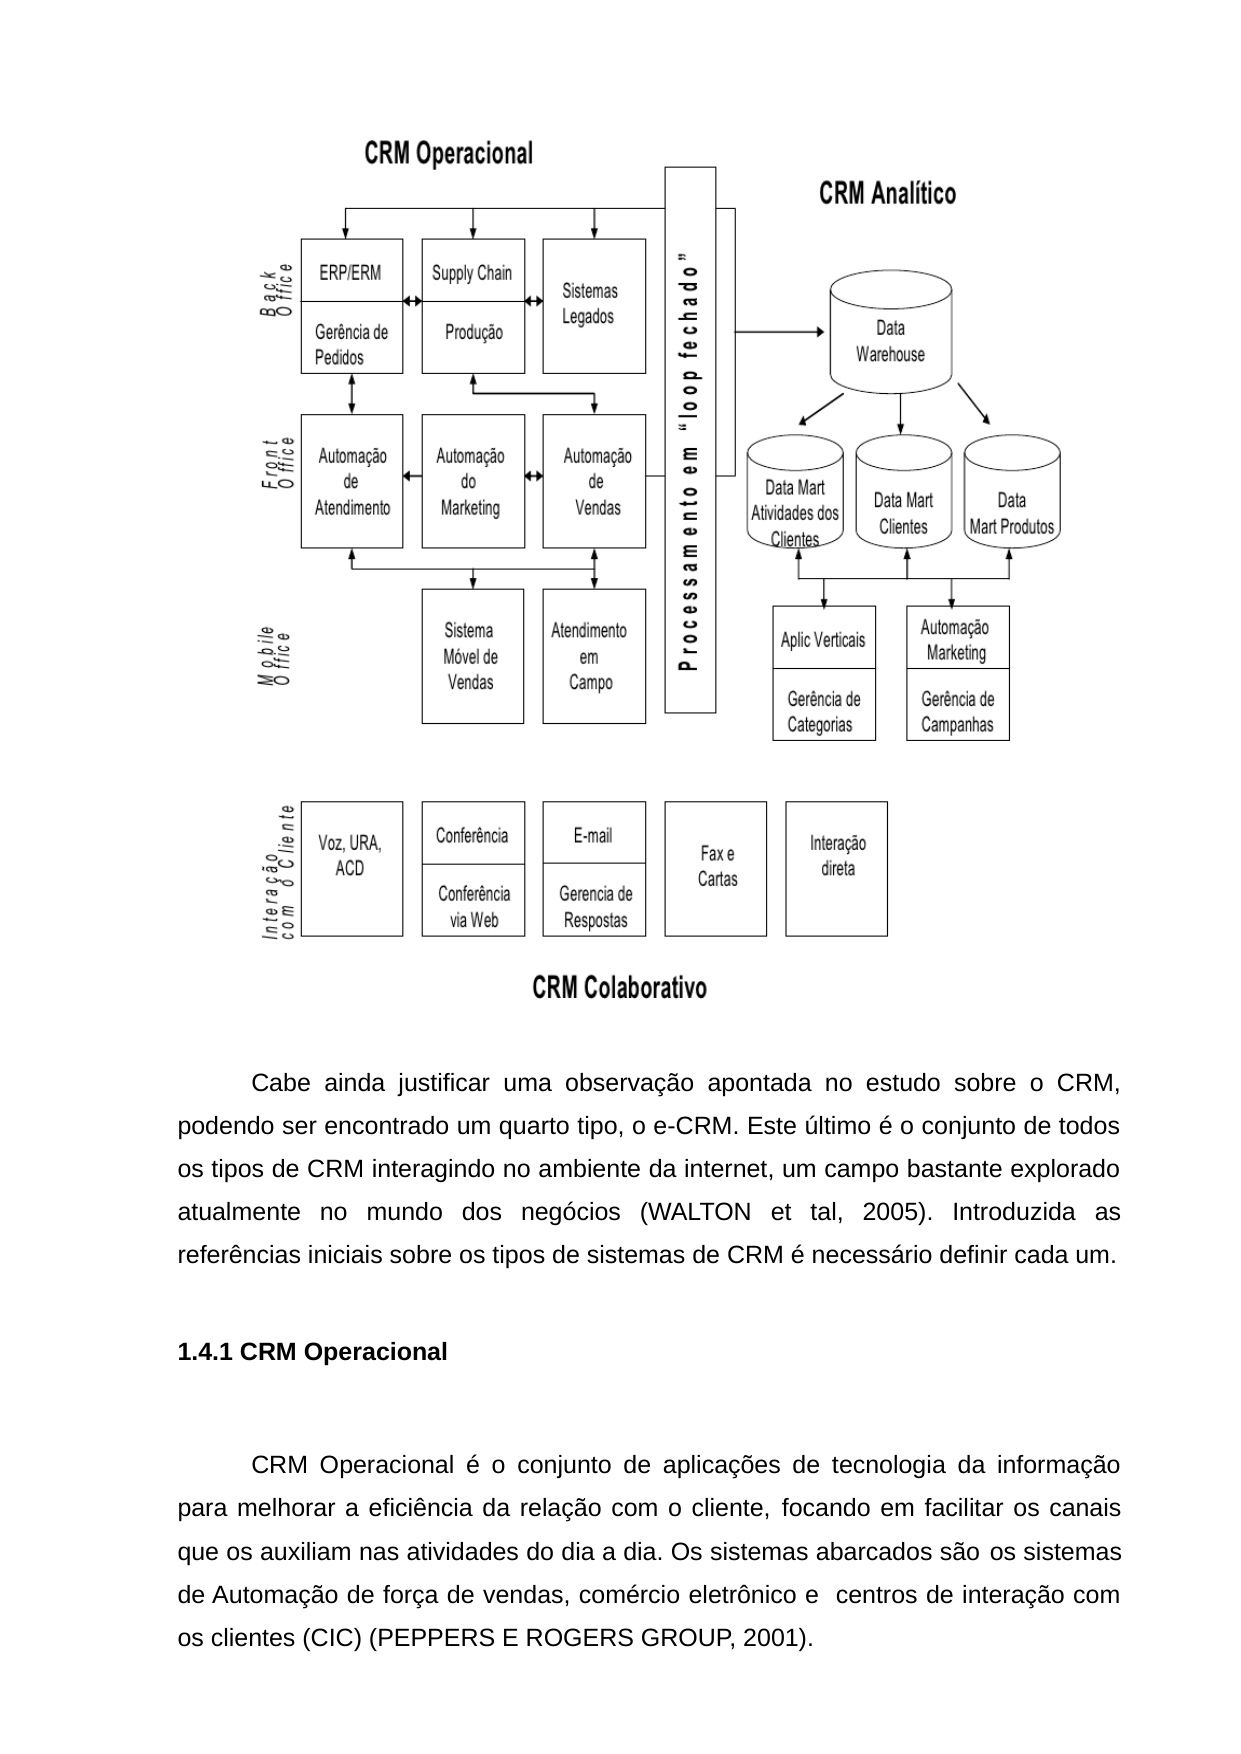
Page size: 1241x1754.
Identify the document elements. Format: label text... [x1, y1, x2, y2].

text Cabe ainda justificar uma observação apontada no estudo sobre o CRM, podendo ser encontrado um quarto tipo, o e-CRM. Este último é o conjunto de todos os tipos de CRM interagindo no ambiente da internet, um campo bastante explorado atualmente no mundo dos negócios (WALTON et tal, 2005). Introduzida as referências iniciais sobre os tipos de sistemas de CRM é necessário definir cada um. [177, 1068, 1122, 1269]
subtitle 1.4.1 CRM Operacional [177, 1337, 1122, 1366]
text CRM Operacional é o conjunto de aplicações de tecnologia da informação para melhorar a eficiência da relação com o cliente, focando em facilitar os canais que os auxiliam nas atividades do dia a dia. Os sistemas abarcados são os sistemas de Automação de força de vendas, comércio eletrônico e centros de interação com os clientes (CIC) (PEPPERS E ROGERS GROUP, 2001). [177, 1450, 1122, 1652]
picture [208, 118, 1091, 1016]
